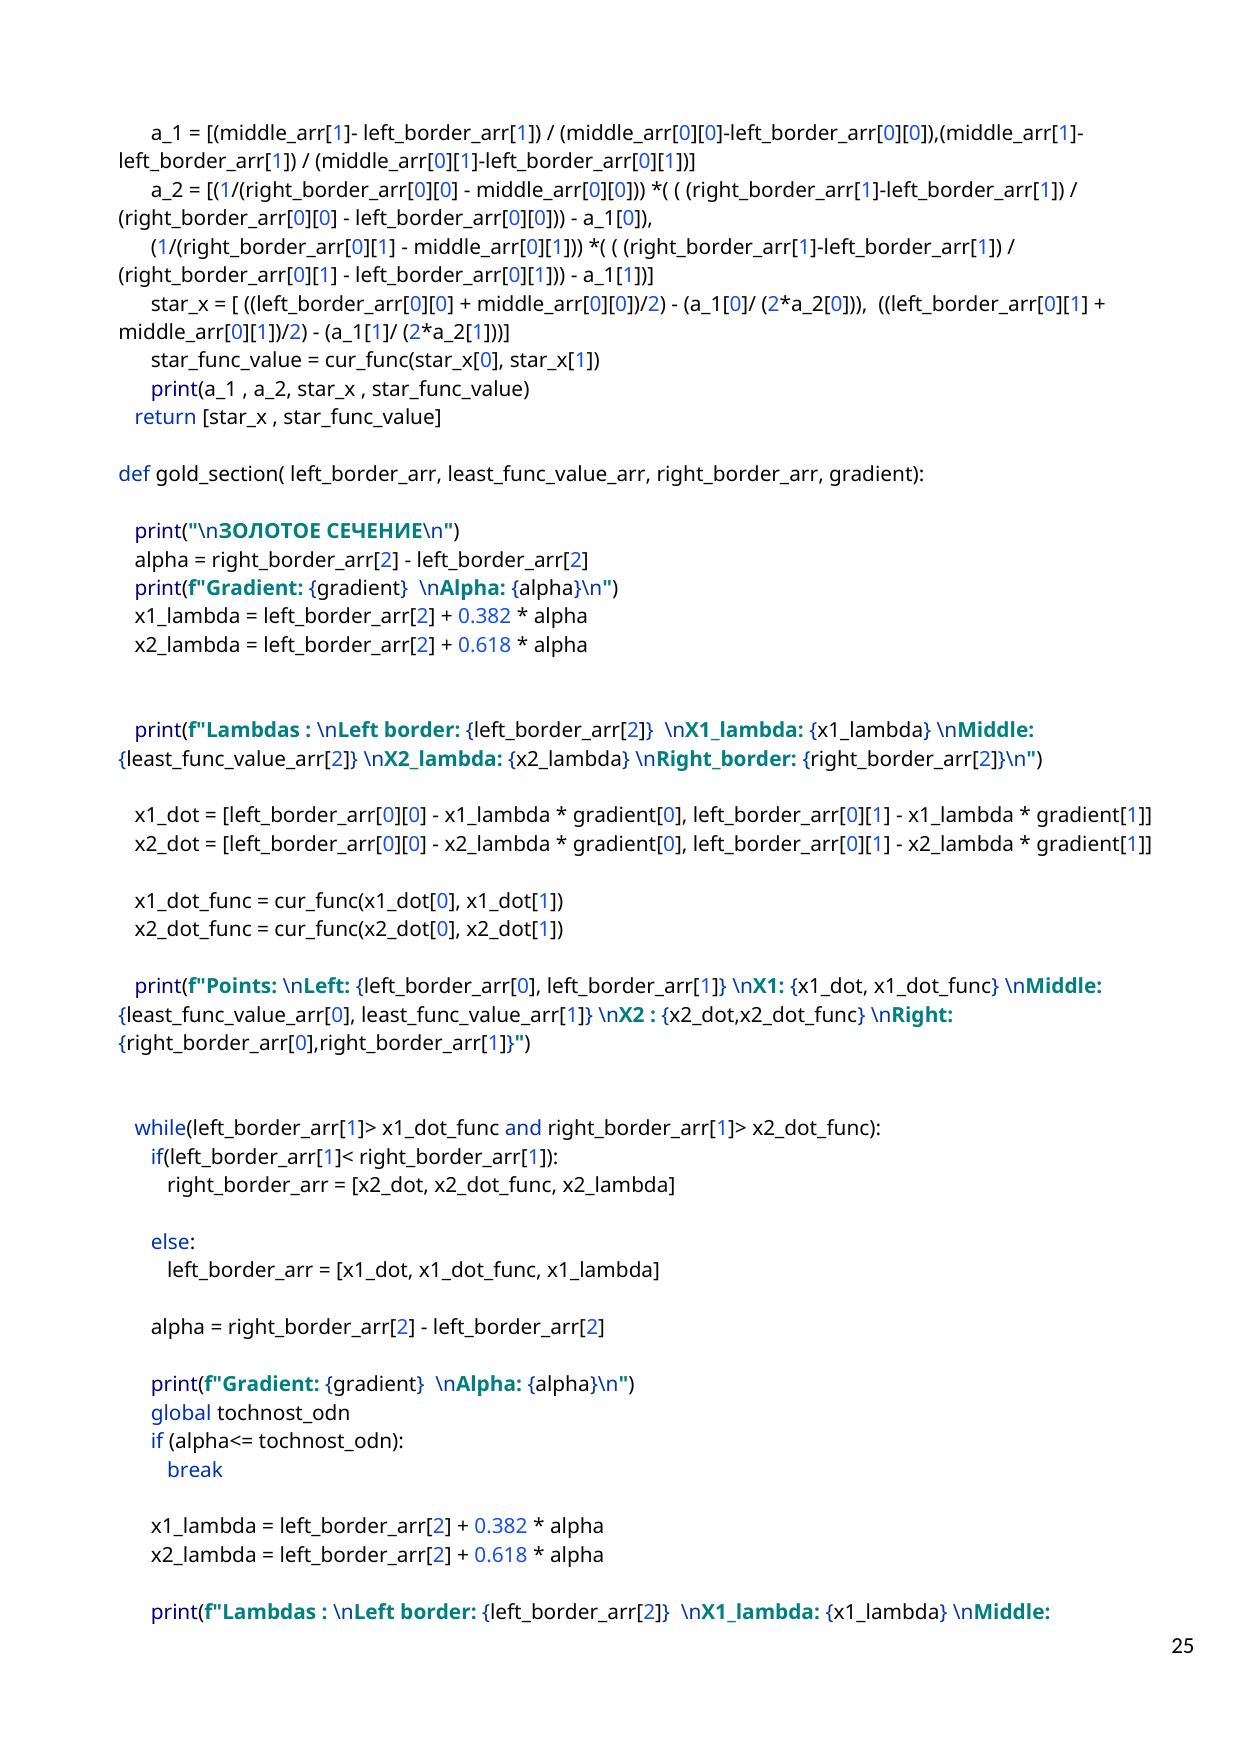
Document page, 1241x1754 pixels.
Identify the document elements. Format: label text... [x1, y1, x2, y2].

text a_1 = [(middle_arr[1]- left_border_arr[1]) / (middle_arr[0][0]-left_border_arr[0][0]),(middle_arr[1]- left_border_arr[1]) / (middle_arr[0][1]-left_border_arr[0][1])] a_2 = [(1/(right_border_arr[0][0] - middle_arr[0][0])) *( ( (right_border_arr[1]-left_border_arr[1]) / (right_border_arr[0][0] - left_border_arr[0][0])) - a_1[0]), (1/(right_border_arr[0][1] - middle_arr[0][1])) *( ( (right_border_arr[1]-left_border_arr[1]) / (right_border_arr[0][1] - left_border_arr[0][1])) - a_1[1])] star_x = [ ((left_border_arr[0][0] + middle_arr[0][0])/2) - (a_1[0]/ (2*a_2[0])), ((left_border_arr[0][1] + middle_arr[0][1])/2) - (a_1[1]/ (2*a_2[1]))] star_func_value = cur_func(star_x[0], star_x[1]) print(a_1 , a_2, star_x , star_func_value) return [star_x , star_func_value] def gold_section( left_border_arr, least_func_value_arr, right_border_arr, gradient): print("\nЗОЛОТОЕ СЕЧЕНИЕ\n") alpha = right_border_arr[2] - left_border_arr[2] print(f"Gradient: {gradient} \nAlpha: {alpha}\n") x1_lambda = left_border_arr[2] + 0.382 * alpha x2_lambda = left_border_arr[2] + 0.618 * alpha print(f"Lambdas : \nLeft border: {left_border_arr[2]} \nX1_lambda: {x1_lambda} \nMiddle: {least_func_value_arr[2]} \nX2_lambda: {x2_lambda} \nRight_border: {right_border_arr[2]}\n") x1_dot = [left_border_arr[0][0] - x1_lambda * gradient[0], left_border_arr[0][1] - x1_lambda * gradient[1]] x2_dot = [left_border_arr[0][0] - x2_lambda * gradient[0], left_border_arr[0][1] - x2_lambda * gradient[1]] x1_dot_func = cur_func(x1_dot[0], x1_dot[1]) x2_dot_func = cur_func(x2_dot[0], x2_dot[1]) print(f"Points: \nLeft: {left_border_arr[0], left_border_arr[1]} \nX1: {x1_dot, x1_dot_func} \nMiddle: {least_func_value_arr[0], least_func_value_arr[1]} \nX2 : {x2_dot,x2_dot_func} \nRight: {right_border_arr[0],right_border_arr[1]}") while(left_border_arr[1]> x1_dot_func and right_border_arr[1]> x2_dot_func): if(left_border_arr[1]< right_border_arr[1]): right_border_arr = [x2_dot, x2_dot_func, x2_lambda] else: left_border_arr = [x1_dot, x1_dot_func, x1_lambda] alpha = right_border_arr[2] - left_border_arr[2] print(f"Gradient: {gradient} \nAlpha: {alpha}\n") global tochnost_odn if (alpha<= tochnost_odn): break x1_lambda = left_border_arr[2] + 0.382 * alpha x2_lambda = left_border_arr[2] + 0.618 * alpha print(f"Lambdas : \nLeft border: {left_border_arr[2]} \nX1_lambda: {x1_lambda} \nMiddle: [118, 118, 1181, 1625]
